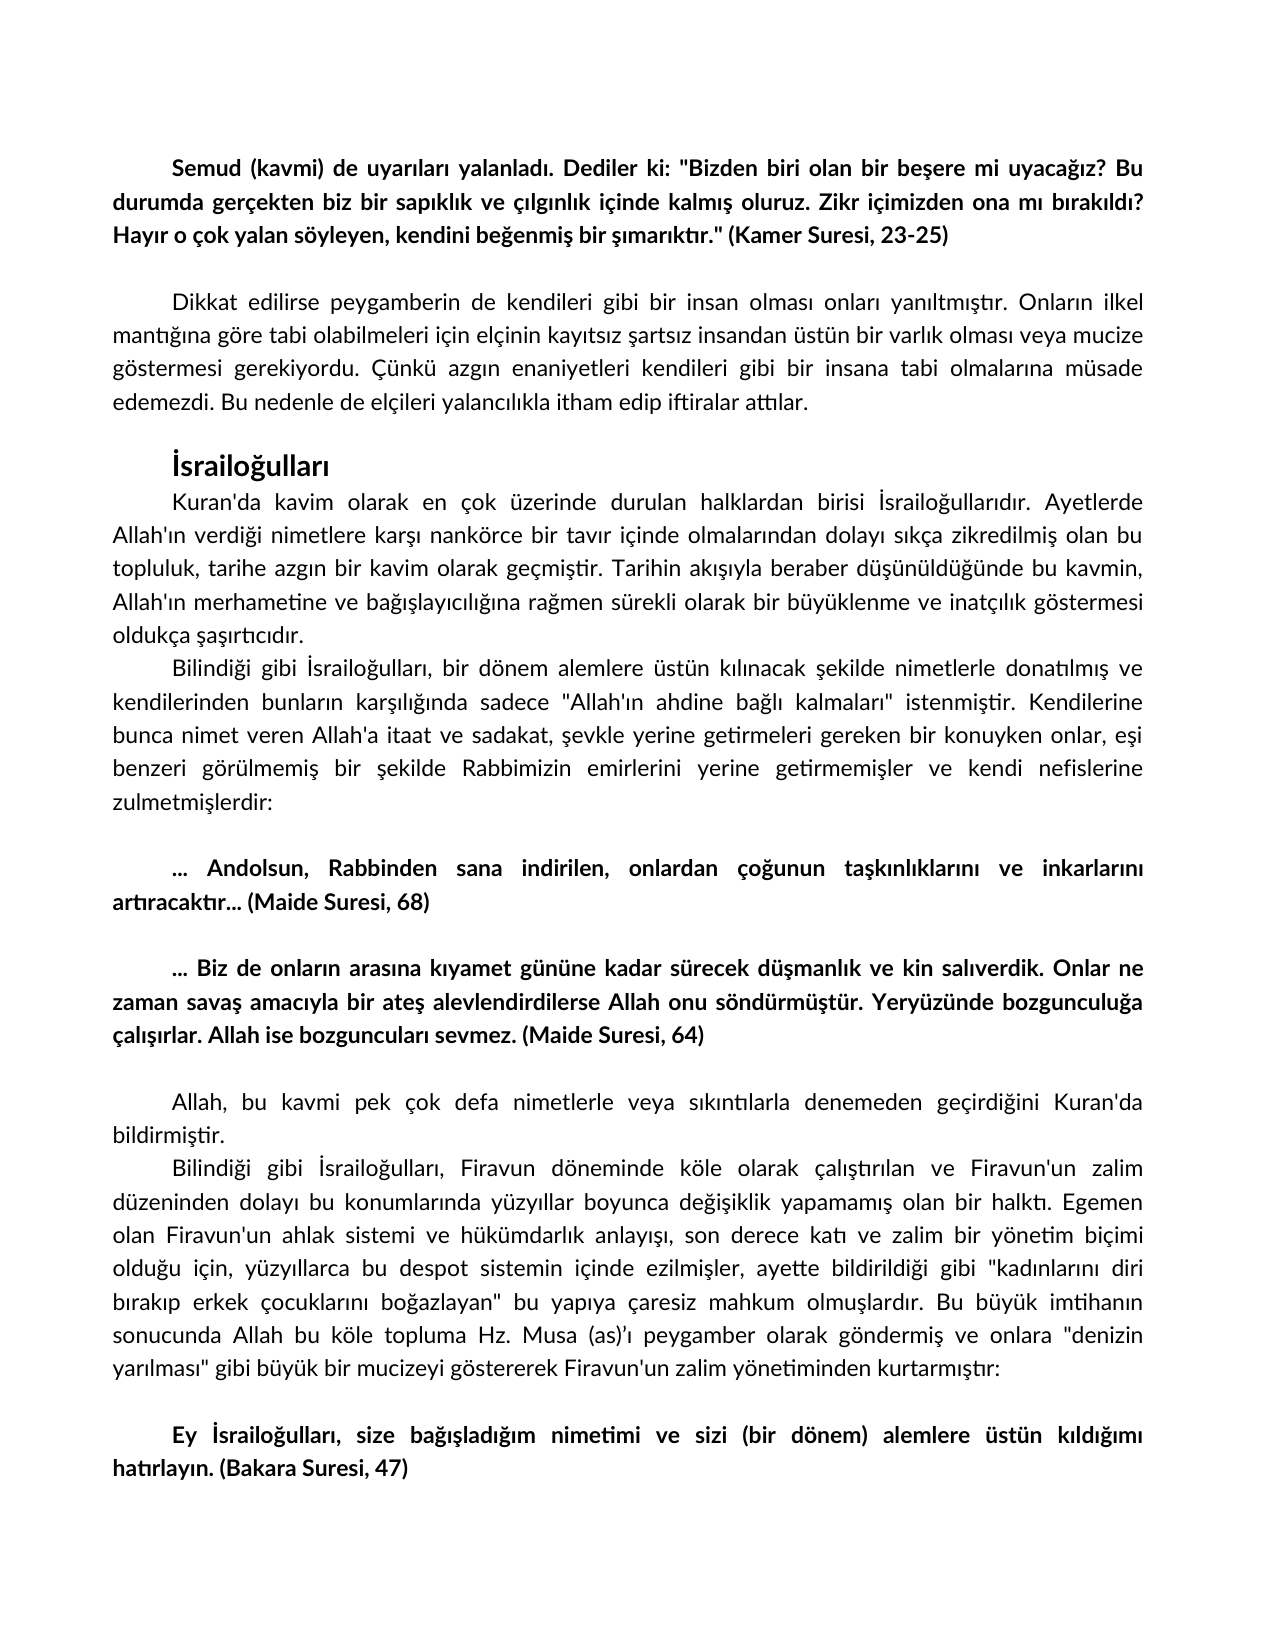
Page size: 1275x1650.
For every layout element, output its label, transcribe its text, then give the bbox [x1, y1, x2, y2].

text Semud (kavmi) de uyarıları yalanladı. Dediler ki: "Bizden biri olan bir beşere mi uyacağız? Bu durumda gerçekten biz bir sapıklık ve çılgınlık içinde kalmış oluruz. Zikr içimizden ona mı bırakıldı? Hayır o çok yalan söyleyen, kendini beğenmiş bir şımarıktır." (Kamer Suresi, 23-25) [112, 150, 1145, 250]
text Bilindiği gibi İsrailoğulları, Firavun döneminde köle olarak çalıştırılan ve Firavun'un zalim düzeninden dolayı bu konumlarında yüzyıllar boyunca değişiklik yapamamış olan bir halktı. Egemen olan Firavun'un ahlak sistemi ve hükümdarlık anlayışı, son derece katı ve zalim bir yönetim biçimi olduğu için, yüzyıllarca bu despot sistemin içinde ezilmişler, ayette bildirildiği gibi "kadınlarını diri bırakıp erkek çocuklarını boğazlayan" bu yapıya çaresiz mahkum olmuşlardır. Bu büyük imtihanın sonucunda Allah bu köle topluma Hz. Musa (as)’ı peygamber olarak göndermiş ve onlara "denizin yarılması" gibi büyük bir mucizeyi göstererek Firavun'un zalim yönetiminden kurtarmıştır: [112, 1150, 1145, 1383]
text Ey İsrailoğulları, size bağışladığım nimetimi ve sizi (bir dönem) alemlere üstün kıldığımı hatırlayın. (Bakara Suresi, 47) [112, 1417, 1145, 1483]
text ... Andolsun, Rabbinden sana indirilen, onlardan çoğunun taşkınlıklarını ve inkarlarını artıracaktır... (Maide Suresi, 68) [112, 850, 1145, 917]
text Allah, bu kavmi pek çok defa nimetlerle veya sıkıntılarla denemeden geçirdiğini Kuran'da bildirmiştir. [112, 1083, 1145, 1150]
text ... Biz de onların arasına kıyamet gününe kadar sürecek düşmanlık ve kin salıverdik. Onlar ne zaman savaş amacıyla bir ateş alevlendirdilerse Allah onu söndürmüştür. Yeryüzünde bozgunculuğa çalışırlar. Allah ise bozguncuları sevmez. (Maide Suresi, 64) [112, 950, 1145, 1050]
text Bilindiği gibi İsrailoğulları, bir dönem alemlere üstün kılınacak şekilde nimetlerle donatılmış ve kendilerinden bunların karşılığında sadece "Allah'ın ahdine bağlı kalmaları" istenmiştir. Kendilerine bunca nimet veren Allah'a itaat ve sadakat, şevkle yerine getirmeleri gereken bir konuyken onlar, eşi benzeri görülmemiş bir şekilde Rabbimizin emirlerini yerine getirmemişler ve kendi nefislerine zulmetmişlerdir: [112, 650, 1145, 817]
text Kuran'da kavim olarak en çok üzerinde durulan halklardan birisi İsrailoğullarıdır. Ayetlerde Allah'ın verdiği nimetlere karşı nankörce bir tavır içinde olmalarından dolayı sıkça zikredilmiş olan bu topluluk, tarihe azgın bir kavim olarak geçmiştir. Tarihin akışıyla beraber düşünüldüğünde bu kavmin, Allah'ın merhametine ve bağışlayıcılığına rağmen sürekli olarak bir büyüklenme ve inatçılık göstermesi oldukça şaşırtıcıdır. [112, 483, 1145, 650]
text Dikkat edilirse peygamberin de kendileri gibi bir insan olması onları yanıltmıştır. Onların ilkel mantığına göre tabi olabilmeleri için elçinin kayıtsız şartsız insandan üstün bir varlık olması veya mucize göstermesi gerekiyordu. Çünkü azgın enaniyetleri kendileri gibi bir insana tabi olmalarına müsade edemezdi. Bu nedenle de elçileri yalancılıkla itham edip iftiralar attılar. [112, 283, 1145, 417]
text İsrailoğulları [112, 450, 1145, 483]
